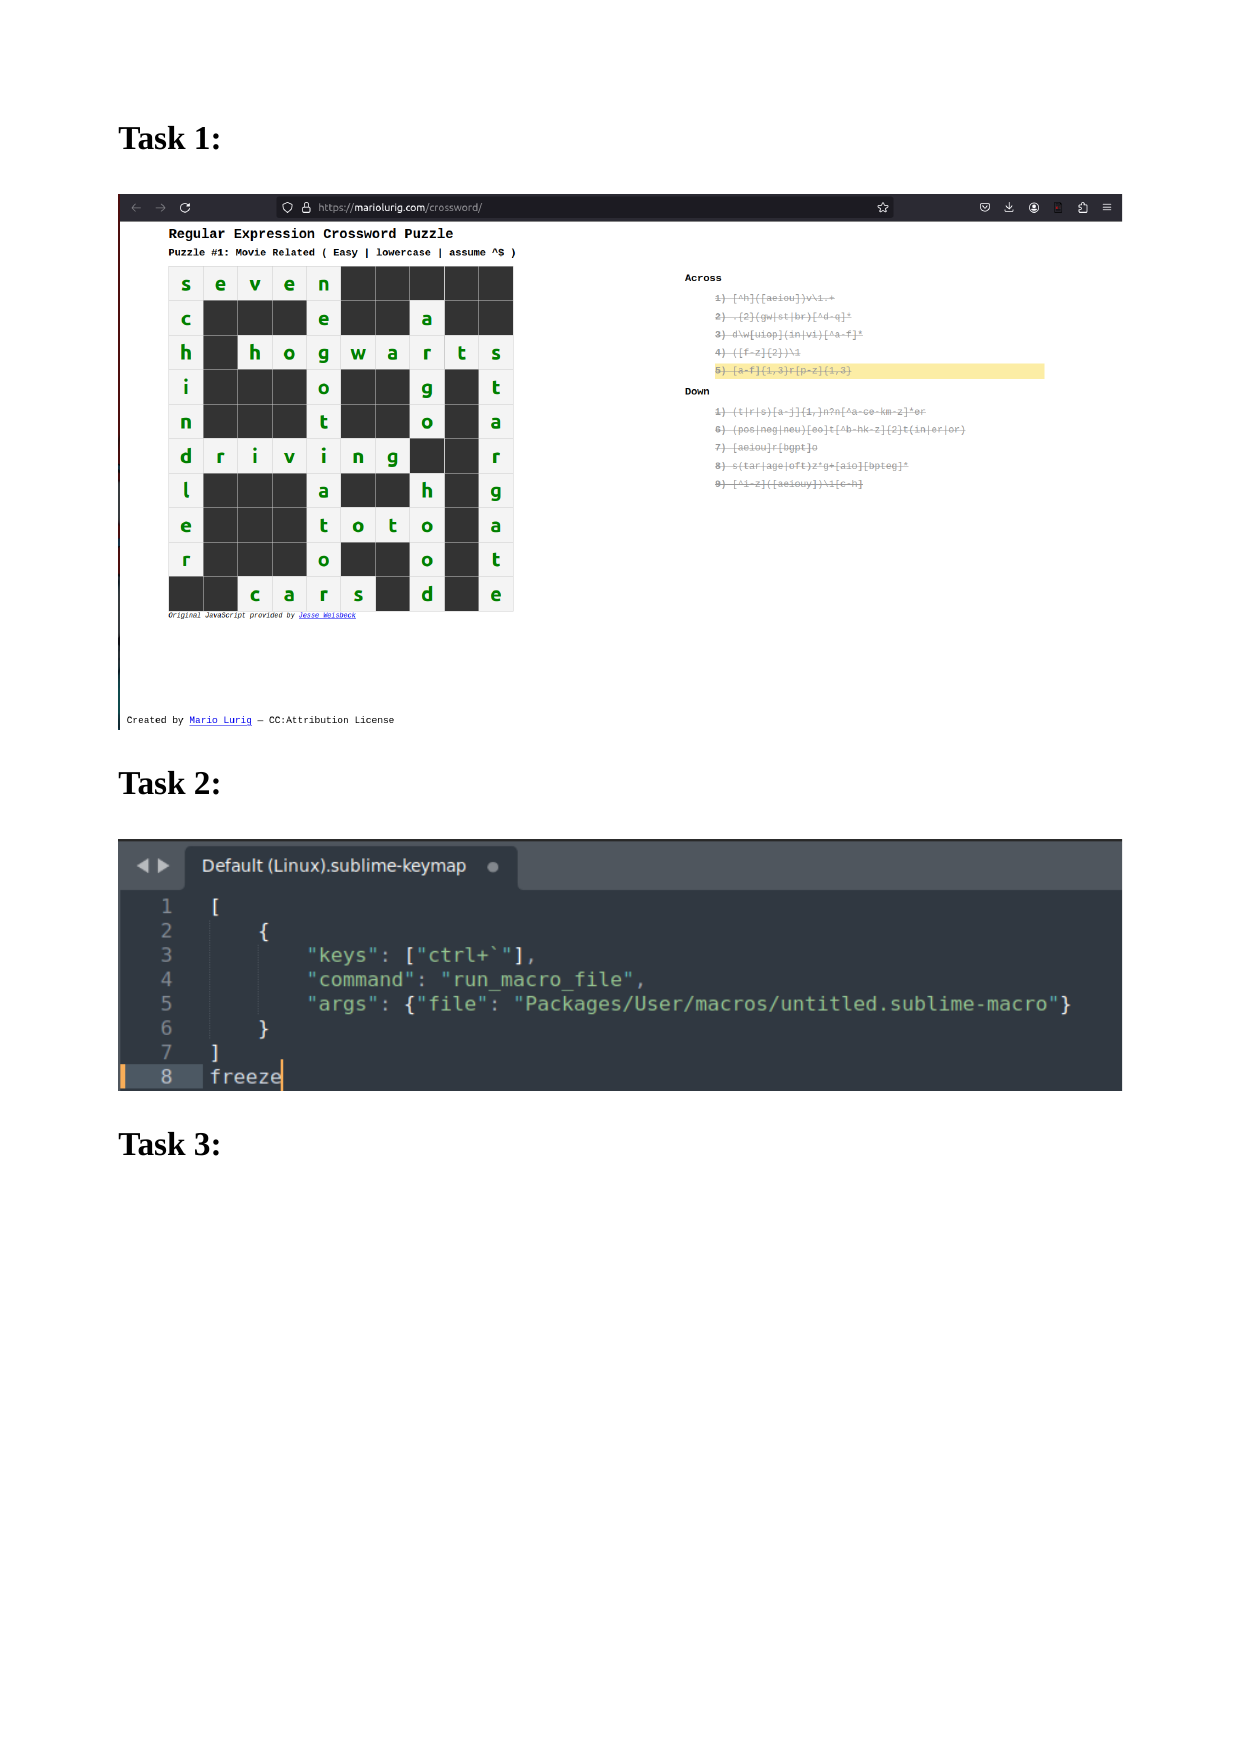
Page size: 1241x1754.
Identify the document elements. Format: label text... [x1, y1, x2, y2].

picture [118, 194, 1123, 730]
text Task 2: [118, 763, 1122, 801]
text Task 1: [118, 118, 1122, 156]
text Task 3: [118, 1124, 1122, 1163]
picture [118, 839, 1123, 1091]
